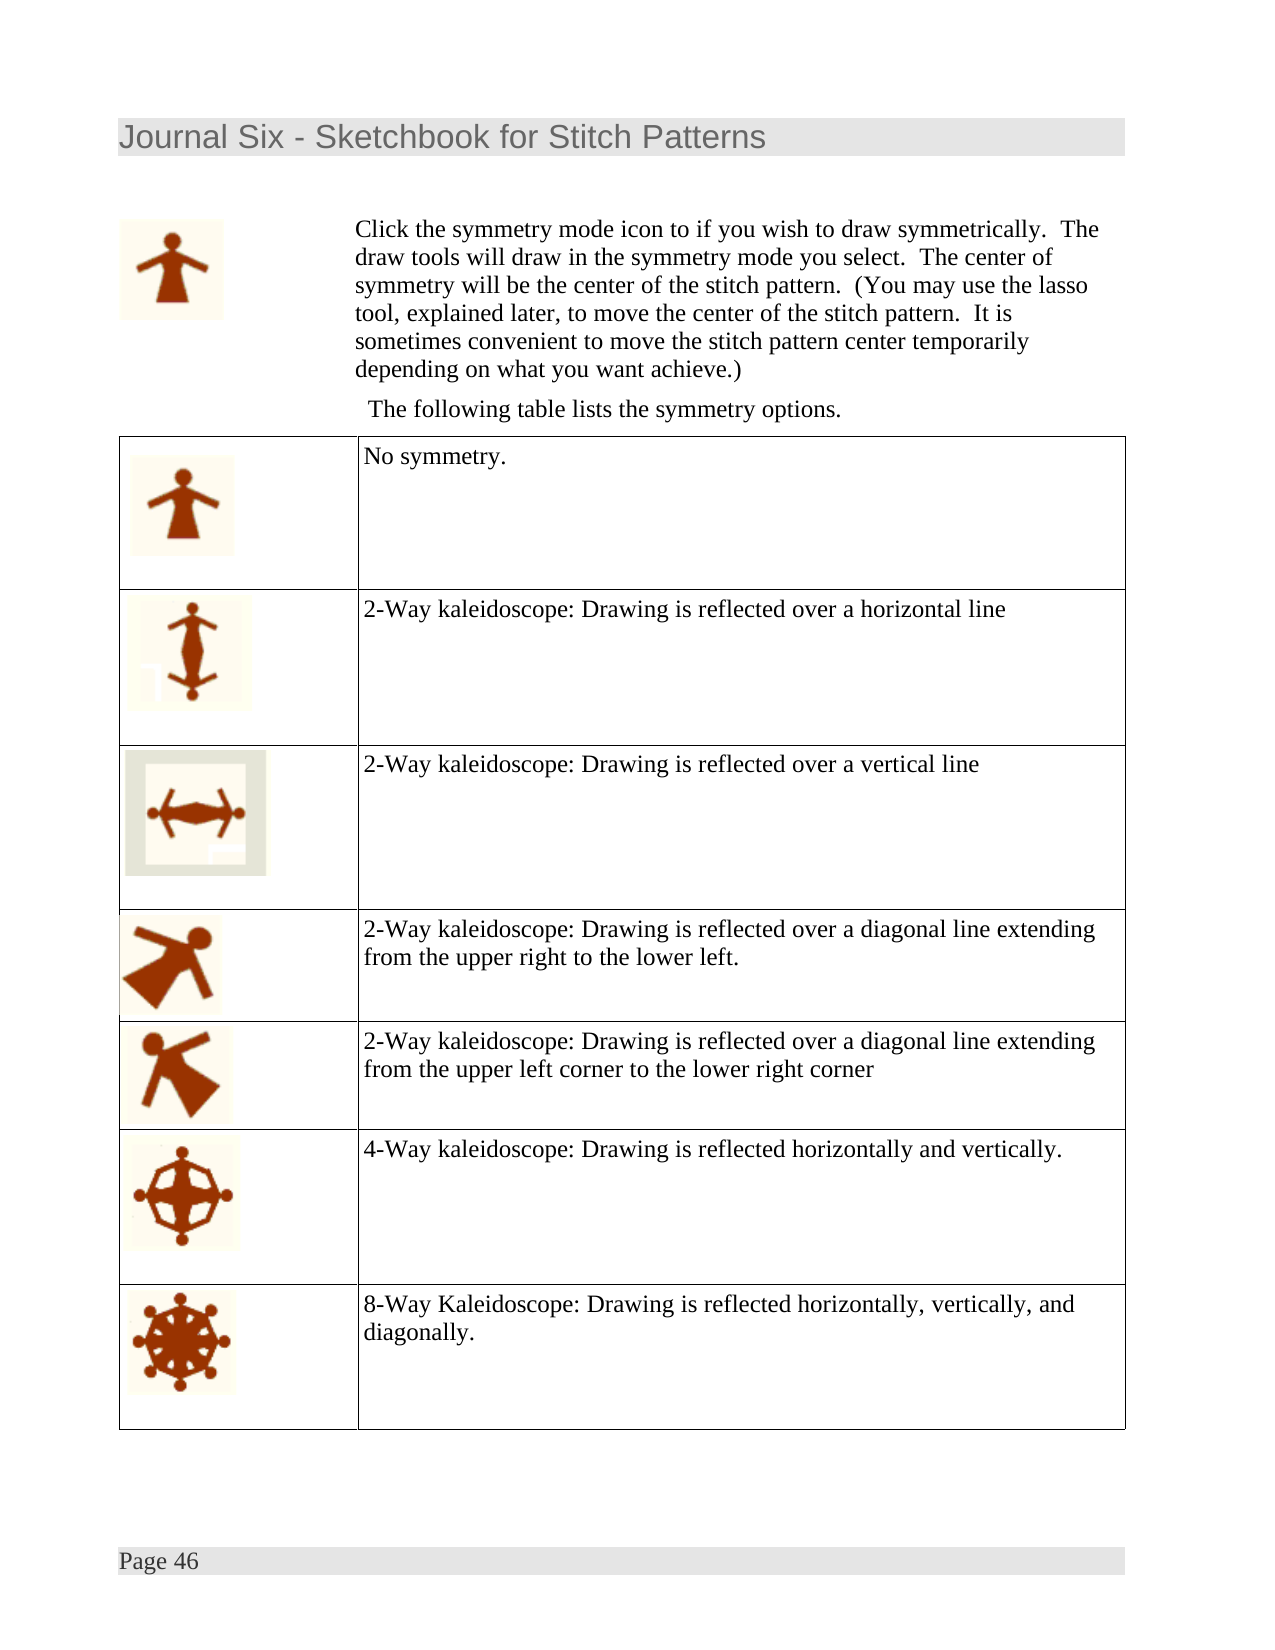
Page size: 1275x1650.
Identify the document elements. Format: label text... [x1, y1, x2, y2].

picture [127, 1290, 237, 1395]
picture [119, 219, 224, 320]
table_cell 4-Way kaleidoscope: Drawing is reflected horizontally and vertically. [359, 1130, 1125, 1284]
table_cell 2-Way kaleidoscope: Drawing is reflected over a diagonal line extending from the upper left corner to the lower right corner [359, 1022, 1125, 1129]
table_header [120, 437, 357, 589]
picture [123, 1135, 241, 1251]
table_cell [120, 910, 357, 1021]
table_cell [120, 1285, 357, 1429]
table_cell 2-Way kaleidoscope: Drawing is reflected over a vertical line [359, 746, 1125, 909]
table_cell 2-Way kaleidoscope: Drawing is reflected over a horizontal line [359, 590, 1125, 745]
table_cell [120, 590, 357, 745]
picture [124, 750, 271, 876]
table_cell [120, 1130, 357, 1284]
table_cell [120, 746, 357, 909]
text Click the symmetry mode icon to if you wish to draw symmetrically. The draw tools will draw in the symmetry mode you select. The center of symmetry will be the center of the stitch pattern. (You may use the lasso tool, explained later, to move the center of the stitch pattern. It is sometimes convenient to move the stitch pattern center temporarily depending on what you want achieve.) [355, 215, 1125, 383]
picture [130, 455, 235, 556]
table_cell [120, 1124, 357, 1129]
text The following table lists the symmetry options. [355, 395, 1125, 423]
table_header No symmetry. [359, 437, 1125, 589]
table_cell 2-Way kaleidoscope: Drawing is reflected over a diagonal line extending from the upper right to the lower left. [359, 910, 1125, 1021]
picture [119, 915, 223, 1015]
picture [127, 595, 253, 711]
picture [121, 1026, 234, 1124]
table_cell [120, 1022, 357, 1123]
table_cell 8-Way Kaleidoscope: Drawing is reflected horizontally, vertically, and diagonally. [359, 1285, 1125, 1429]
